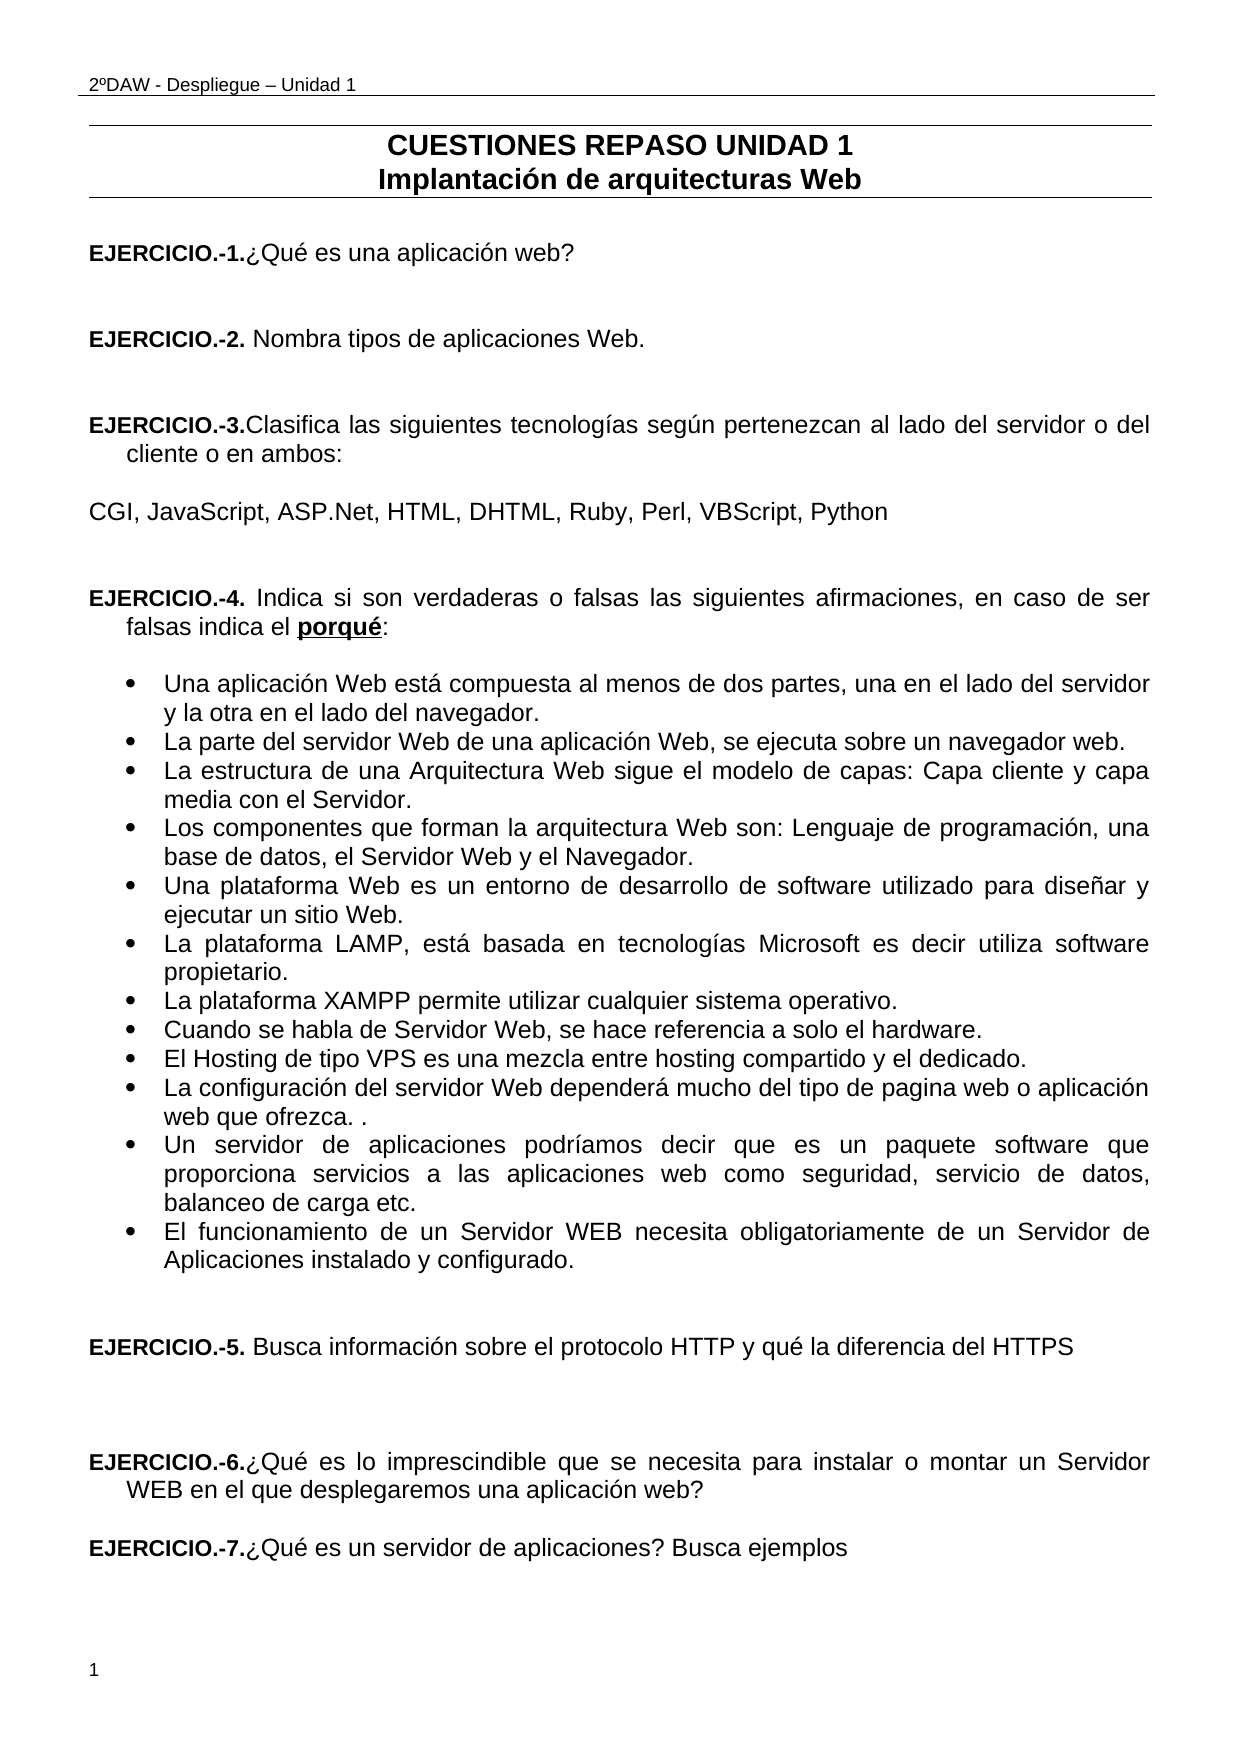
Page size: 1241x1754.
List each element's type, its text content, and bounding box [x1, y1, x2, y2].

list La configuración del servidor Web dependerá mucho del tipo de pagina web o aplicación web que ofrezca. . [126, 1073, 1152, 1130]
list Clasifica las siguientes tecnologías según pertenezcan al lado del servidor o del cliente o en ambos: [89, 411, 1152, 468]
list La plataforma XAMPP permite utilizar cualquier sistema operativo. [126, 986, 1152, 1015]
text CGI, JavaScript, ASP.Net, HTML, DHTML, Ruby, Perl, VBScript, Python [89, 497, 1152, 526]
text CUESTIONES REPASO UNIDAD 1 [89, 126, 1152, 159]
list Indica si son verdaderas o falsas las siguientes afirmaciones, en caso de ser falsas indica el porqué: [89, 583, 1152, 641]
list Los componentes que forman la arquitectura Web son: Lenguaje de programación, una base de datos, el Servidor Web y el Navegador. [126, 813, 1152, 871]
list El Hosting de tipo VPS es una mezcla entre hosting compartido y el dedicado. [126, 1044, 1152, 1073]
list Nombra tipos de aplicaciones Web. [89, 324, 1152, 353]
text Implantación de arquitecturas Web [89, 159, 1152, 197]
list ¿Qué es lo imprescindible que se necesita para instalar o montar un Servidor WEB en el que desplegaremos una aplicación web? [89, 1447, 1152, 1504]
list Una aplicación Web está compuesta al menos de dos partes, una en el lado del servidor y la otra en el lado del navegador. [126, 669, 1152, 727]
list Cuando se habla de Servidor Web, se hace referencia a solo el hardware. [126, 1015, 1152, 1044]
list La estructura de una Arquitectura Web sigue el modelo de capas: Capa cliente y capa media con el Servidor. [126, 756, 1152, 813]
list ¿Qué es un servidor de aplicaciones? Busca ejemplos [89, 1533, 1152, 1562]
list Busca información sobre el protocolo HTTP y qué la diferencia del HTTPS [89, 1332, 1152, 1361]
list ¿Qué es una aplicación web? [89, 238, 1152, 267]
list La plataforma LAMP, está basada en tecnologías Microsoft es decir utiliza software propietario. [126, 928, 1152, 986]
list El funcionamiento de un Servidor WEB necesita obligatoriamente de un Servidor de Aplicaciones instalado y configurado. [126, 1217, 1152, 1274]
list Una plataforma Web es un entorno de desarrollo de software utilizado para diseñar y ejecutar un sitio Web. [126, 871, 1152, 928]
list Un servidor de aplicaciones podríamos decir que es un paquete software que proporciona servicios a las aplicaciones web como seguridad, servicio de datos, balanceo de carga etc. [126, 1130, 1152, 1217]
list La parte del servidor Web de una aplicación Web, se ejecuta sobre un navegador web. [126, 727, 1152, 756]
